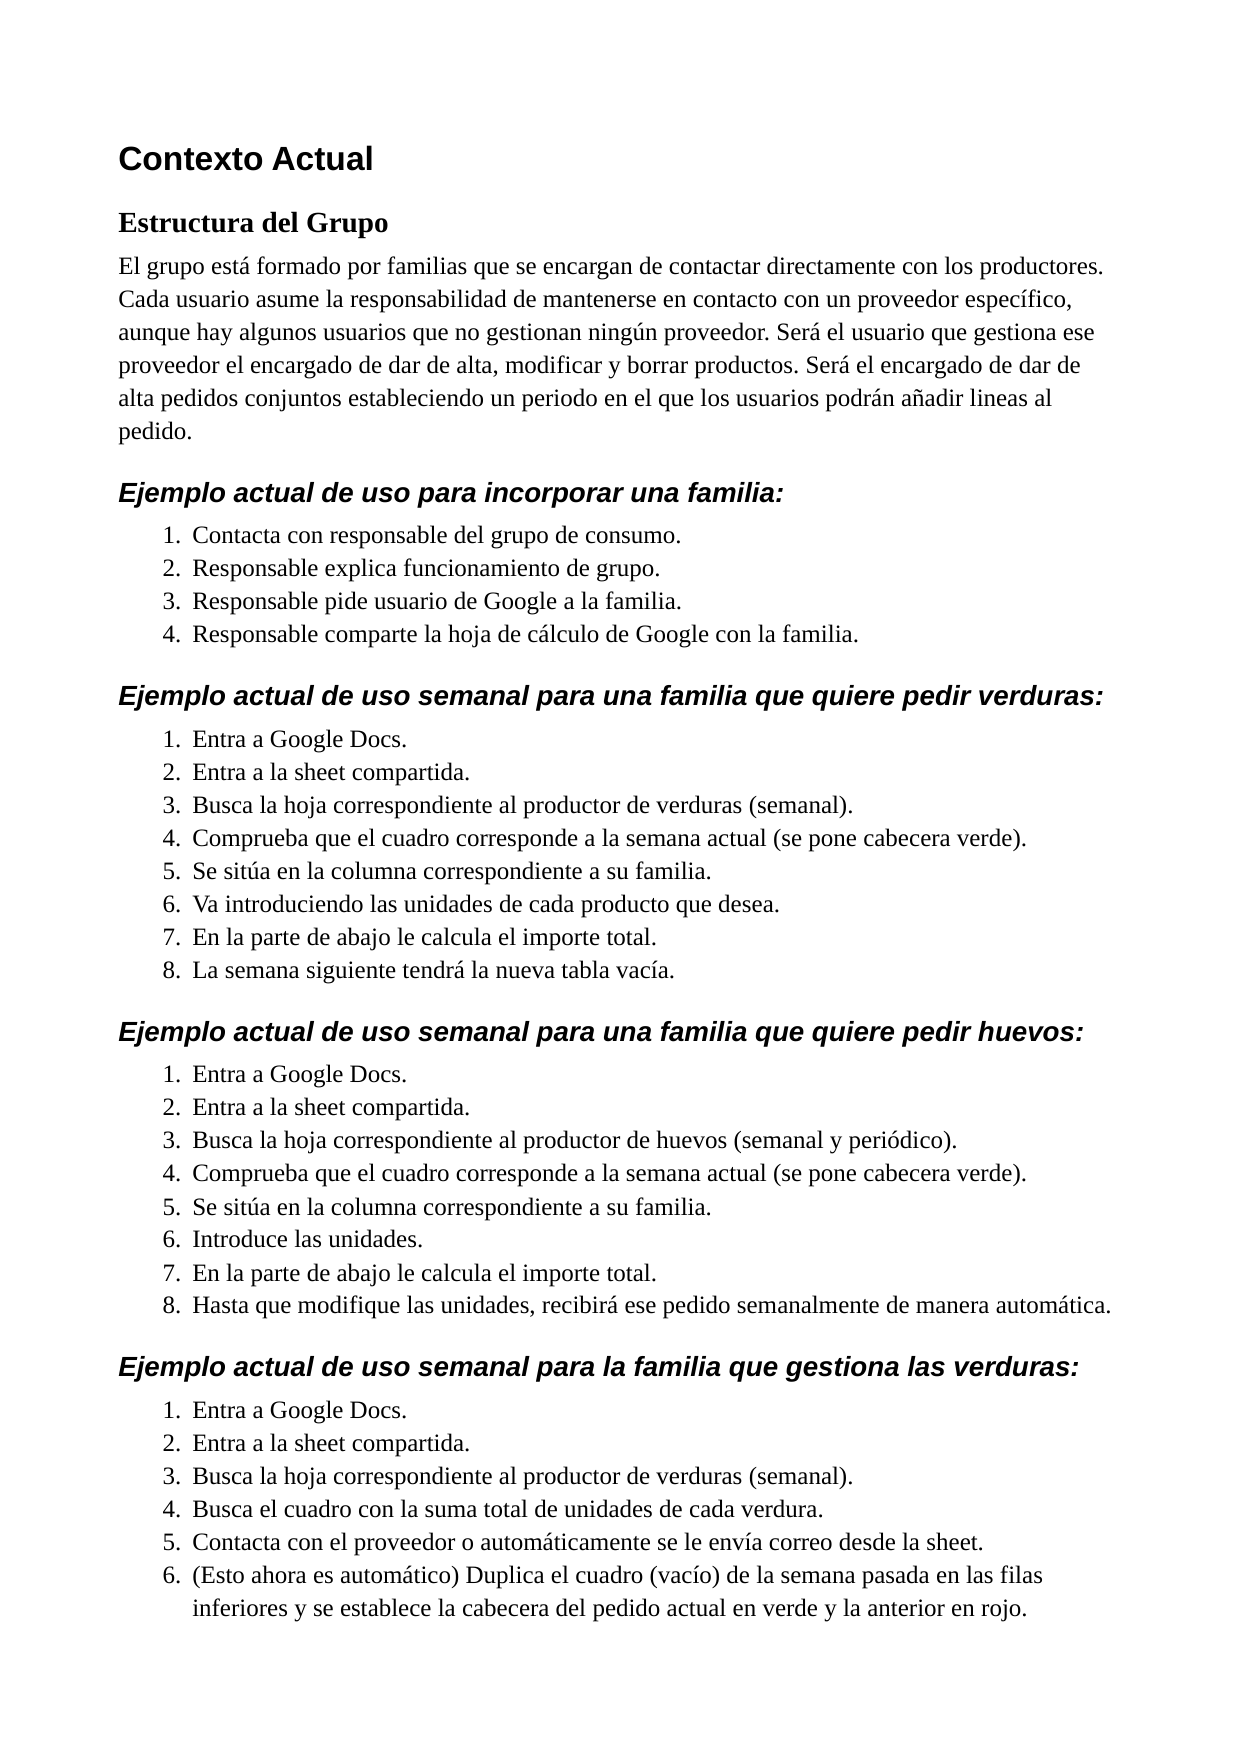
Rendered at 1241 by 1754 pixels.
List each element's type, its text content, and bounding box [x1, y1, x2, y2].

list Hasta que modifique las unidades, recibirá ese pedido semanalmente de manera automática. [162, 1291, 1122, 1319]
subtitle Ejemplo actual de uso semanal para la familia que gestiona las verduras: [118, 1351, 1122, 1383]
list Responsable comparte la hoja de cálculo de Google con la familia. [162, 619, 1122, 648]
list En la parte de abajo le calcula el importe total. [162, 922, 1122, 951]
list Entra a la sheet compartida. [162, 757, 1122, 786]
list Busca la hoja correspondiente al productor de huevos (semanal y periódico). [162, 1126, 1122, 1154]
list Comprueba que el cuadro corresponde a la semana actual (se pone cabecera verde). [162, 823, 1122, 852]
list Busca la hoja correspondiente al productor de verduras (semanal). [162, 1461, 1122, 1490]
subtitle Ejemplo actual de uso semanal para una familia que quiere pedir huevos: [118, 1015, 1122, 1047]
list (Esto ahora es automático) Duplica el cuadro (vacío) de la semana pasada en las filas inferiores y se establece la cabecera del pedido actual en verde y la anterior en rojo. [162, 1560, 1122, 1622]
list En la parte de abajo le calcula el importe total. [162, 1258, 1122, 1286]
list Contacta con responsable del grupo de consumo. [162, 520, 1122, 549]
list Se sitúa en la columna correspondiente a su familia. [162, 856, 1122, 885]
subtitle Estructura del Grupo [118, 205, 1122, 238]
list Responsable pide usuario de Google a la familia. [162, 586, 1122, 615]
list Comprueba que el cuadro corresponde a la semana actual (se pone cabecera verde). [162, 1158, 1122, 1187]
list Contacta con el proveedor o automáticamente se le envía correo desde la sheet. [162, 1527, 1122, 1556]
list Entra a la sheet compartida. [162, 1428, 1122, 1457]
list Entra a la sheet compartida. [162, 1092, 1122, 1121]
subtitle Ejemplo actual de uso semanal para una familia que quiere pedir verduras: [118, 679, 1122, 711]
list Entra a Google Docs. [162, 1059, 1122, 1088]
text El grupo está formado por familias que se encargan de contactar directamente con los productores. Cada usuario asume la responsabilidad de mantenerse en contacto con un proveedor específico, aunque hay algunos usuarios que no gestionan ningún proveedor. Será el usuario que gestiona ese proveedor el encargado de dar de alta, modificar y borrar productos. Será el encargado de dar de alta pedidos conjuntos estableciendo un periodo en el que los usuarios podrán añadir lineas al pedido. [118, 251, 1122, 444]
list Se sitúa en la columna correspondiente a su familia. [162, 1192, 1122, 1220]
list Busca el cuadro con la suma total de unidades de cada verdura. [162, 1494, 1122, 1523]
list Busca la hoja correspondiente al productor de verduras (semanal). [162, 790, 1122, 819]
list Responsable explica funcionamiento de grupo. [162, 553, 1122, 582]
subtitle Contexto Actual [118, 139, 1122, 178]
list La semana siguiente tendrá la nueva tabla vacía. [162, 955, 1122, 984]
list Entra a Google Docs. [162, 724, 1122, 753]
list Entra a Google Docs. [162, 1395, 1122, 1424]
list Va introduciendo las unidades de cada producto que desea. [162, 889, 1122, 918]
list Introduce las unidades. [162, 1224, 1122, 1253]
subtitle Ejemplo actual de uso para incorporar una familia: [118, 476, 1122, 508]
